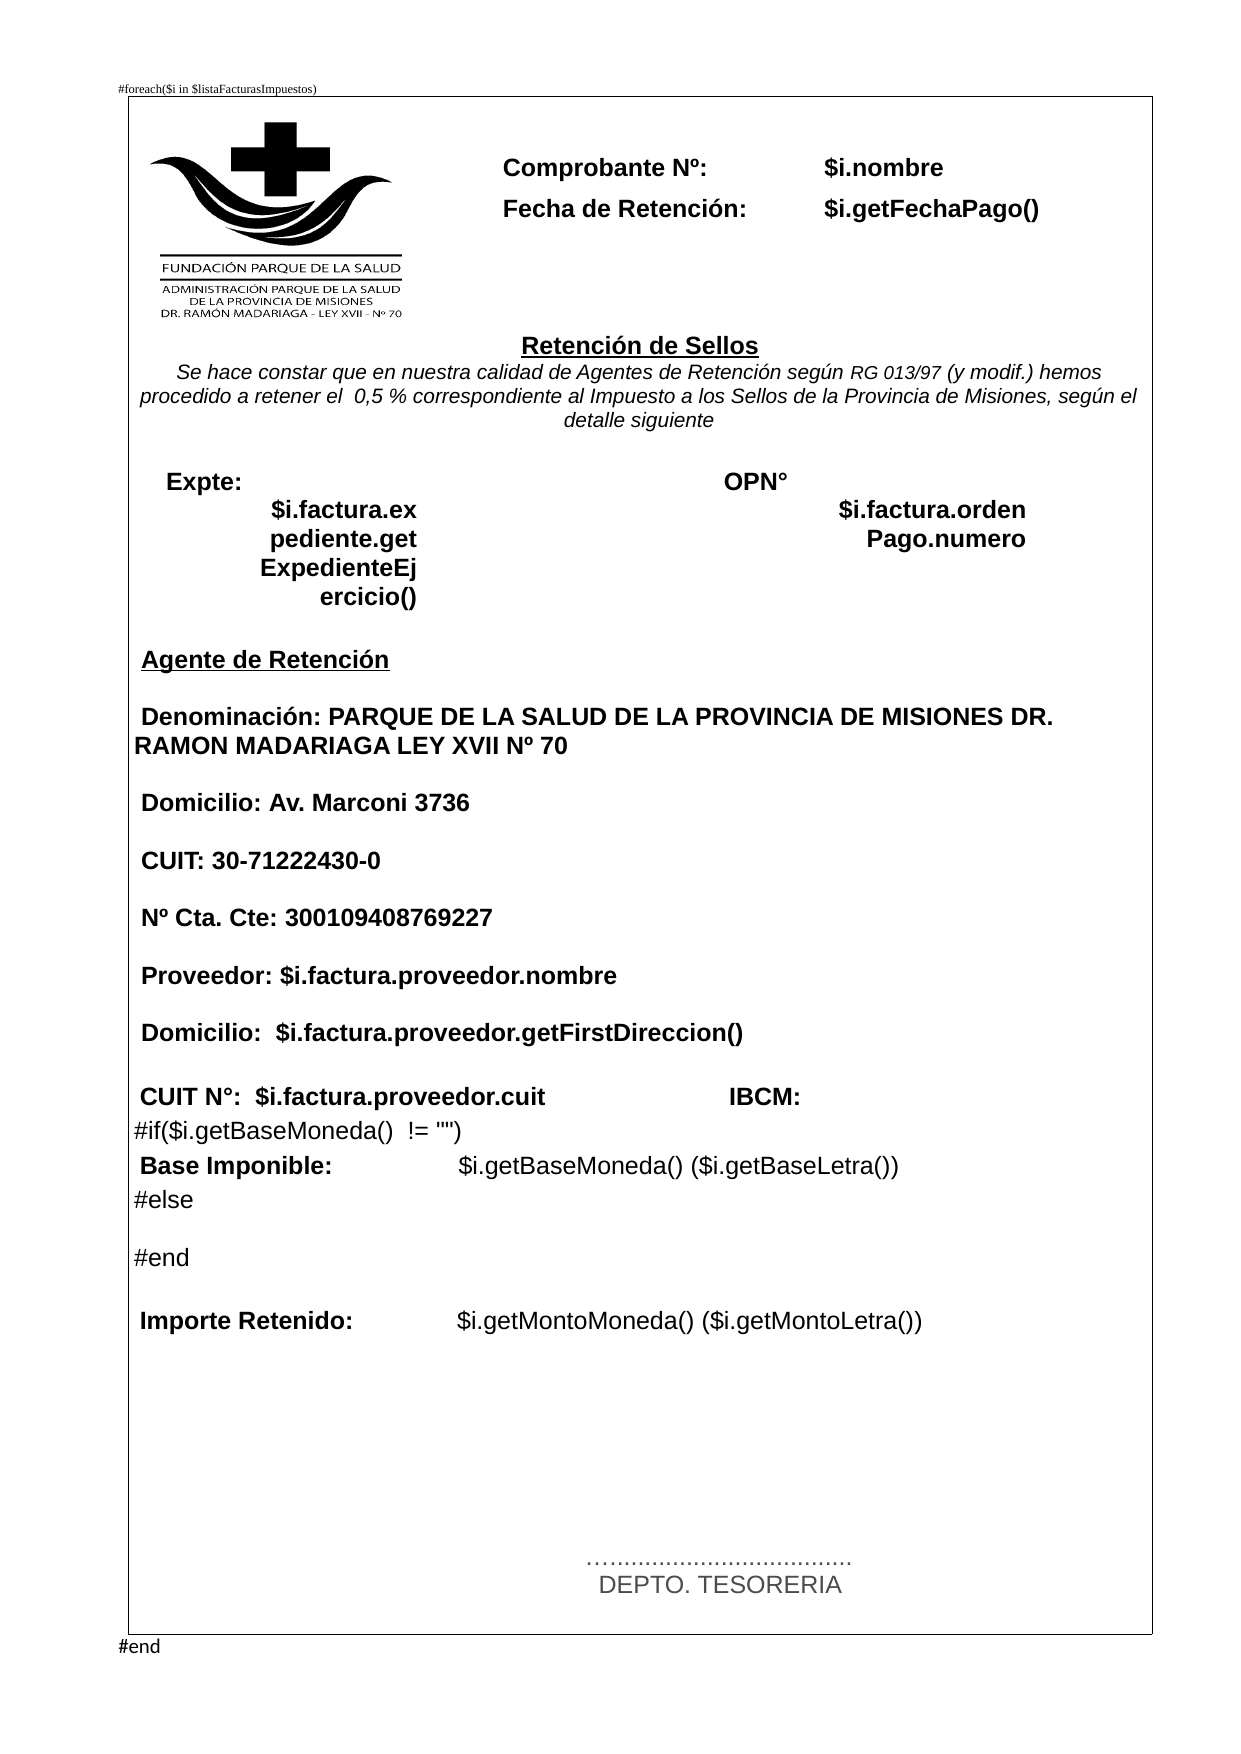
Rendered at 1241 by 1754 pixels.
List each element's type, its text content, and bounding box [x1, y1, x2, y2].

table_header CUIT N°: $i.factura.proveedor.cuit [134, 1076, 723, 1116]
text #end [118, 1634, 1152, 1659]
table_header [491, 102, 1146, 331]
table_header [134, 102, 491, 331]
table_cell Comprobante Nº: [497, 148, 818, 188]
table_header Retención de Sellos Se hace constar que en nuestra calidad de Agentes de Retención según RG 013/97 (y modif.) hemos procedido a retener el 0,5 % correspondiente al Impuesto a los Sellos de la Provincia de Misiones, según el detalle siguiente Agente de Retención Denominación: PARQUE DE LA SALUD DE LA PROVINCIA DE MISIONES DR. RAMON MADARIAGA LEY XVII Nº 70 Domicilio: Av. Marconi 3736 CUIT: 30-71222430-0 Nº Cta. Cte: 300109408769227 Proveedor: $i.factura.proveedor.nombre Domicilio: $i.factura.proveedor.getFirstDireccion() #if($i.getBaseMoneda() != "") #else #end …................................... DEPTO. TESORERIA [129, 97, 1152, 1633]
table_header $i.getBaseMoneda() ($i.getBaseLetra()) [453, 1145, 1146, 1185]
text #foreach($i in $listaFacturasImpuestos) [118, 81, 1152, 96]
table_header $i.getMontoMoneda() ($i.getMontoLetra()) [451, 1300, 1140, 1340]
table_cell $i.getFechaPago() [819, 188, 1140, 228]
table_header IBCM: [723, 1076, 1146, 1116]
table_header [819, 108, 1140, 148]
table_header Importe Retenido: [134, 1300, 451, 1340]
table_header [423, 461, 718, 616]
table_header $i.factura.ordenPago.numero [818, 461, 1032, 616]
table_header Base Imponible: [134, 1145, 452, 1185]
table_cell $i.nombre [819, 148, 1140, 188]
table_header [497, 108, 818, 148]
table_header OPN° [718, 461, 818, 616]
table_cell Fecha de Retención: [497, 188, 818, 228]
table_header Expte: [160, 461, 254, 616]
table_header $i.factura.expediente.getExpedienteEjercicio() [254, 461, 422, 616]
